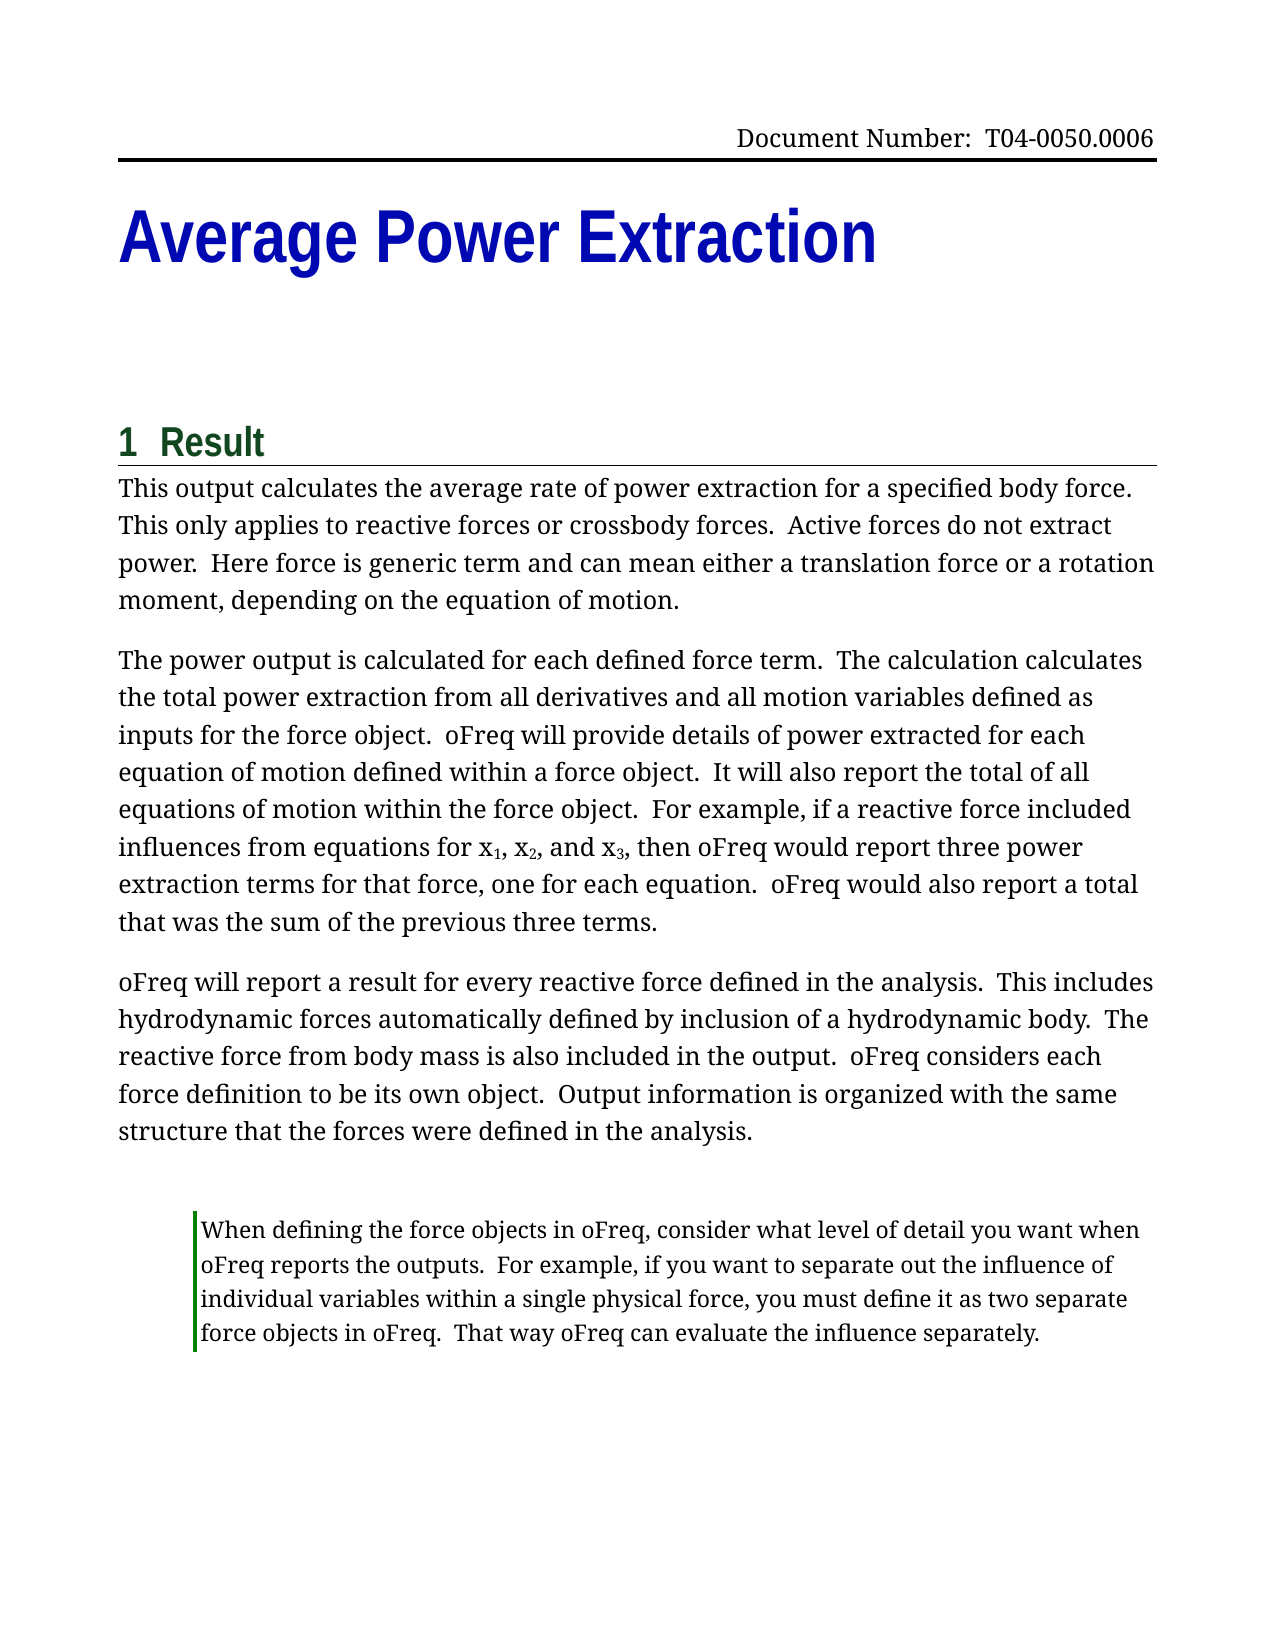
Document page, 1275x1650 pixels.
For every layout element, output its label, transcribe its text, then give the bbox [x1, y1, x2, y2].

text When defining the force objects in oFreq, consider what level of detail you want when oFreq reports the outputs. For example, if you want to separate out the influence of individual variables within a single physical force, you must define it as two separate force objects in oFreq. That way oFreq can evaluate the influence separately. [197, 1211, 1157, 1352]
text oFreq will report a result for every reactive force defined in the analysis. This includes hydrodynamic forces automatically defined by inclusion of a hydrodynamic body. The reactive force from body mass is also included in the output. oFreq considers each force definition to be its own object. Output information is organized with the same structure that the forces were defined in the analysis. [118, 964, 1157, 1148]
subtitle Result [118, 417, 1157, 465]
title Average Power Extraction [118, 192, 1157, 278]
text The power output is calculated for each defined force term. The calculation calculates the total power extraction from all derivatives and all motion variables defined as inputs for the force object. oFreq will provide details of power extracted for each equation of motion defined within a force object. It will also report the total of all equations of motion within the force object. For example, if a reactive force included influences from equations for x1, x2, and x3, then oFreq would report three power extraction terms for that force, one for each equation. oFreq would also report a total that was the sum of the previous three terms. [118, 643, 1157, 938]
text This output calculates the average rate of power extraction for a specified body force. This only applies to reactive forces or crossbody forces. Active forces do not extract power. Here force is generic term and can mean either a translation force or a rotation moment, depending on the equation of motion. [118, 471, 1157, 617]
